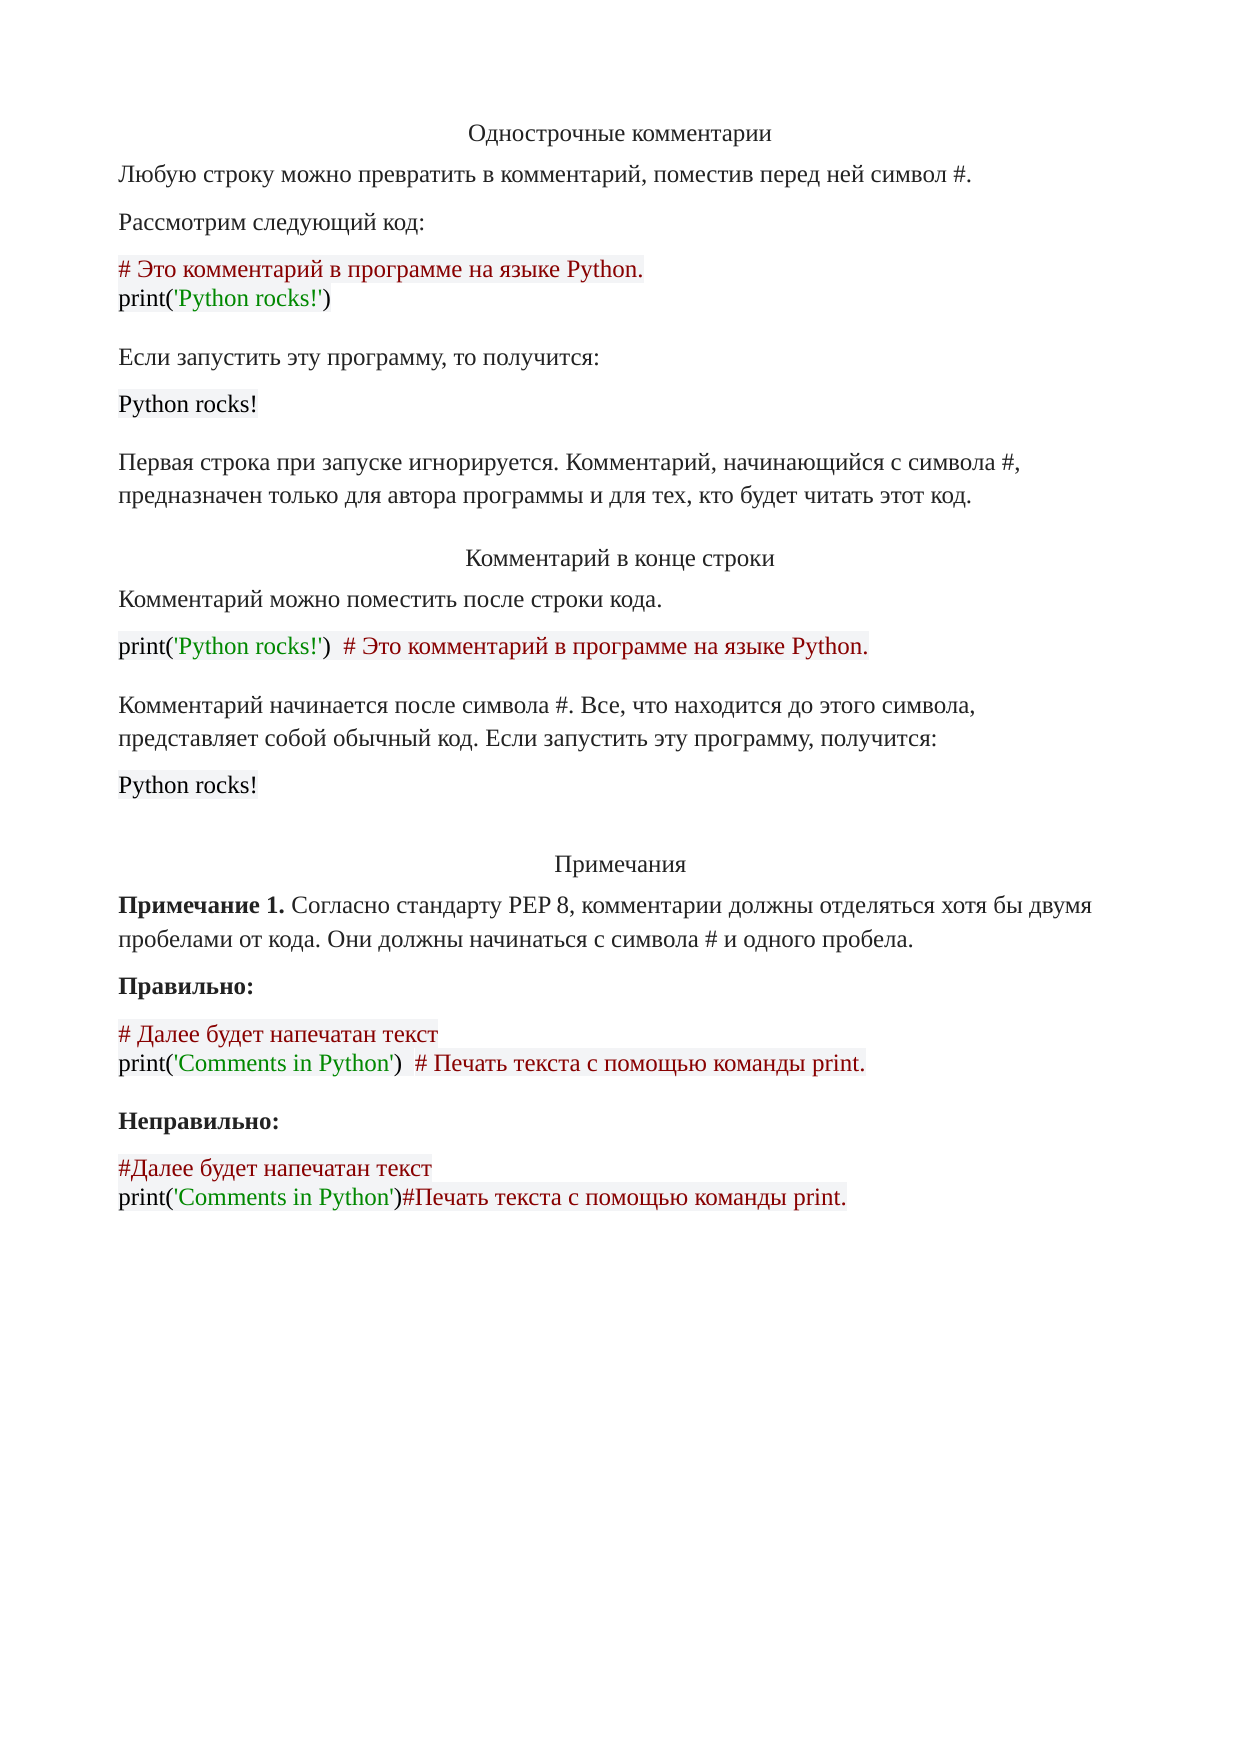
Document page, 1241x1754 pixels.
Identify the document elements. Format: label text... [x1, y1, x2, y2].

text print('Python rocks!') [118, 283, 1122, 312]
text #Далее будет напечатан текст [118, 1153, 1122, 1182]
text # Это комментарий в программе на языке Python. [118, 254, 1122, 283]
subtitle Однострочные комментарии [118, 118, 1122, 147]
text Любую строку можно превратить в комментарий, поместив перед ней символ #. [118, 159, 1122, 188]
subtitle Примечания [118, 849, 1122, 878]
text # Далее будет напечатан текст [118, 1019, 1122, 1048]
subtitle Комментарий в конце строки [118, 543, 1122, 571]
text Рассмотрим следующий код: [118, 207, 1122, 236]
text Если запустить эту программу, то получится: [118, 342, 1122, 370]
text print('Comments in Python') # Печать текста с помощью команды print. [118, 1048, 1122, 1076]
text Примечание 1. Согласно стандарту PEP 8, комментарии должны отделяться хотя бы двумя пробелами от кода. Они должны начинаться с символа # и одного пробела. [118, 891, 1122, 952]
text print('Comments in Python')#Печать текста с помощью команды print. [118, 1182, 1122, 1211]
text Python rocks! [118, 389, 1122, 418]
text Неправильно: [118, 1106, 1122, 1134]
text print('Python rocks!') # Это комментарий в программе на языке Python. [118, 631, 1122, 660]
text Комментарий можно поместить после строки кода. [118, 584, 1122, 613]
text Правильно: [118, 971, 1122, 1000]
text Python rocks! [118, 770, 1122, 799]
text Первая строка при запуске игнорируется. Комментарий, начинающийся с символа #, предназначен только для автора программы и для тех, кто будет читать этот код. [118, 447, 1122, 509]
text Комментарий начинается после символа #. Все, что находится до этого символа, представляет собой обычный код. Если запустить эту программу, получится: [118, 690, 1122, 751]
